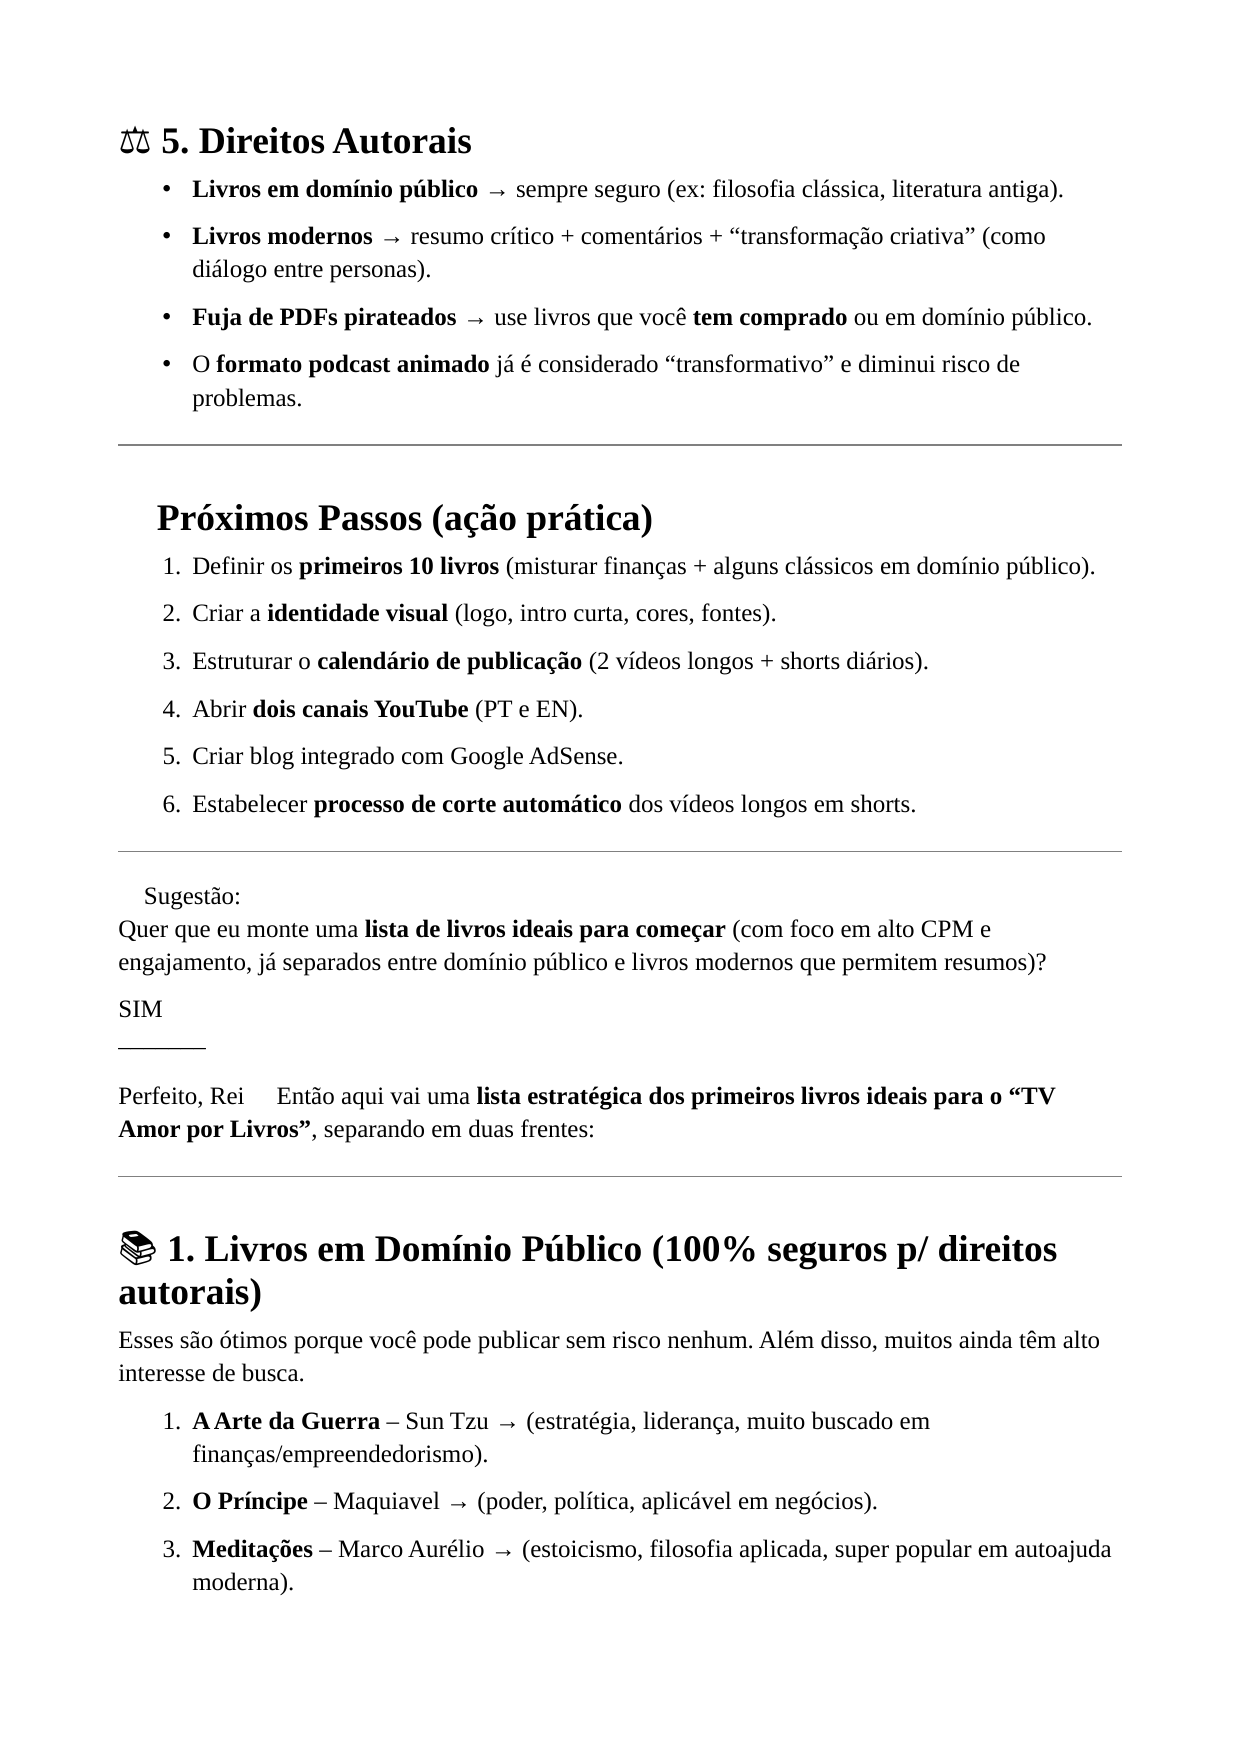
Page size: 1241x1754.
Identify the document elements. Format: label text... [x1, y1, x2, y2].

text 📌 Sugestão: Quer que eu monte uma lista de livros ideais para começar (com foco em alto CPM e engajamento, já separados entre domínio público e livros modernos que permitem resumos)? [118, 881, 1122, 976]
subtitle ✅ Próximos Passos (ação prática) [118, 495, 1122, 538]
list A Arte da Guerra – Sun Tzu → (estratégia, liderança, muito buscado em finanças/empreendedorismo). [162, 1406, 1122, 1468]
text SIM [118, 994, 1122, 1023]
subtitle ⚖️ 5. Direitos Autorais [118, 118, 1122, 161]
list Fuja de PDFs pirateados → use livros que você tem comprado ou em domínio público. [162, 302, 1122, 331]
text Perfeito, Rei 🙌 Então aqui vai uma lista estratégica dos primeiros livros ideais para o “TV Amor por Livros”, separando em duas frentes: [118, 1081, 1122, 1142]
list Criar blog integrado com Google AdSense. [162, 741, 1122, 770]
list Estruturar o calendário de publicação (2 vídeos longos + shorts diários). [162, 646, 1122, 675]
list Meditações – Marco Aurélio → (estoicismo, filosofia aplicada, super popular em autoajuda moderna). [162, 1534, 1122, 1596]
list Livros modernos → resumo crítico + comentários + “transformação criativa” (como diálogo entre personas). [162, 221, 1122, 283]
list Abrir dois canais YouTube (PT e EN). [162, 694, 1122, 722]
text _______ [118, 1023, 1122, 1052]
list Criar a identidade visual (logo, intro curta, cores, fontes). [162, 598, 1122, 627]
list Definir os primeiros 10 livros (misturar finanças + alguns clássicos em domínio público). [162, 551, 1122, 580]
list O Príncipe – Maquiavel → (poder, política, aplicável em negócios). [162, 1486, 1122, 1515]
subtitle 📚 1. Livros em Domínio Público (100% seguros p/ direitos autorais) [118, 1226, 1122, 1313]
list O formato podcast animado já é considerado “transformativo” e diminui risco de problemas. [162, 349, 1122, 411]
list Livros em domínio público → sempre seguro (ex: filosofia clássica, literatura antiga). [162, 174, 1122, 202]
list Estabelecer processo de corte automático dos vídeos longos em shorts. [162, 789, 1122, 818]
text Esses são ótimos porque você pode publicar sem risco nenhum. Além disso, muitos ainda têm alto interesse de busca. [118, 1325, 1122, 1387]
